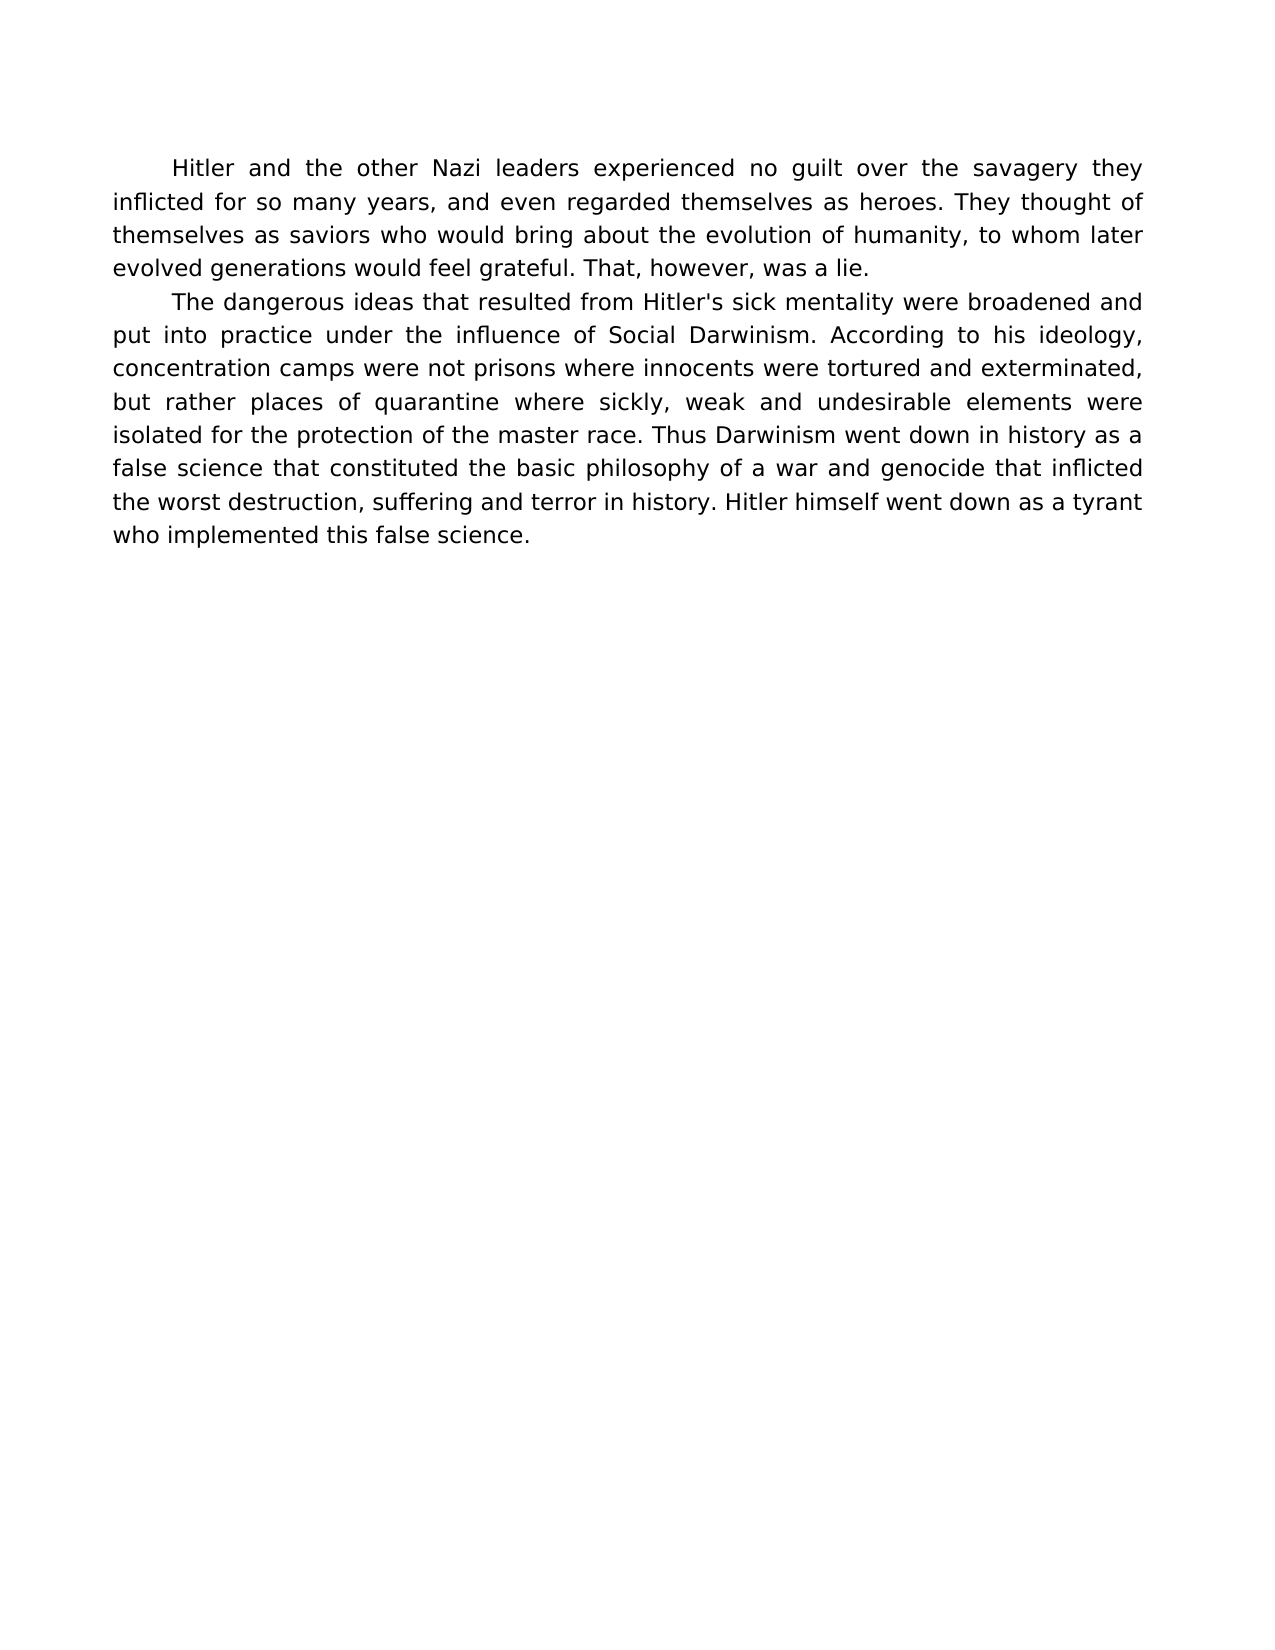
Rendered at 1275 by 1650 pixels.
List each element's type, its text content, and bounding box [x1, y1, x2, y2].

text The dangerous ideas that resulted from Hitler's sick mentality were broadened and put into practice under the influence of Social Darwinism. According to his ideology, concentration camps were not prisons where innocents were tortured and exterminated, but rather places of quarantine where sickly, weak and undesirable elements were isolated for the protection of the master race. Thus Darwinism went down in history as a false science that constituted the basic philosophy of a war and genocide that inflicted the worst destruction, suffering and terror in history. Hitler himself went down as a tyrant who implemented this false science. [112, 283, 1145, 550]
text Hitler and the other Nazi leaders experienced no guilt over the savagery they inflicted for so many years, and even regarded themselves as heroes. They thought of themselves as saviors who would bring about the evolution of humanity, to whom later evolved generations would feel grateful. That, however, was a lie. [112, 150, 1145, 283]
